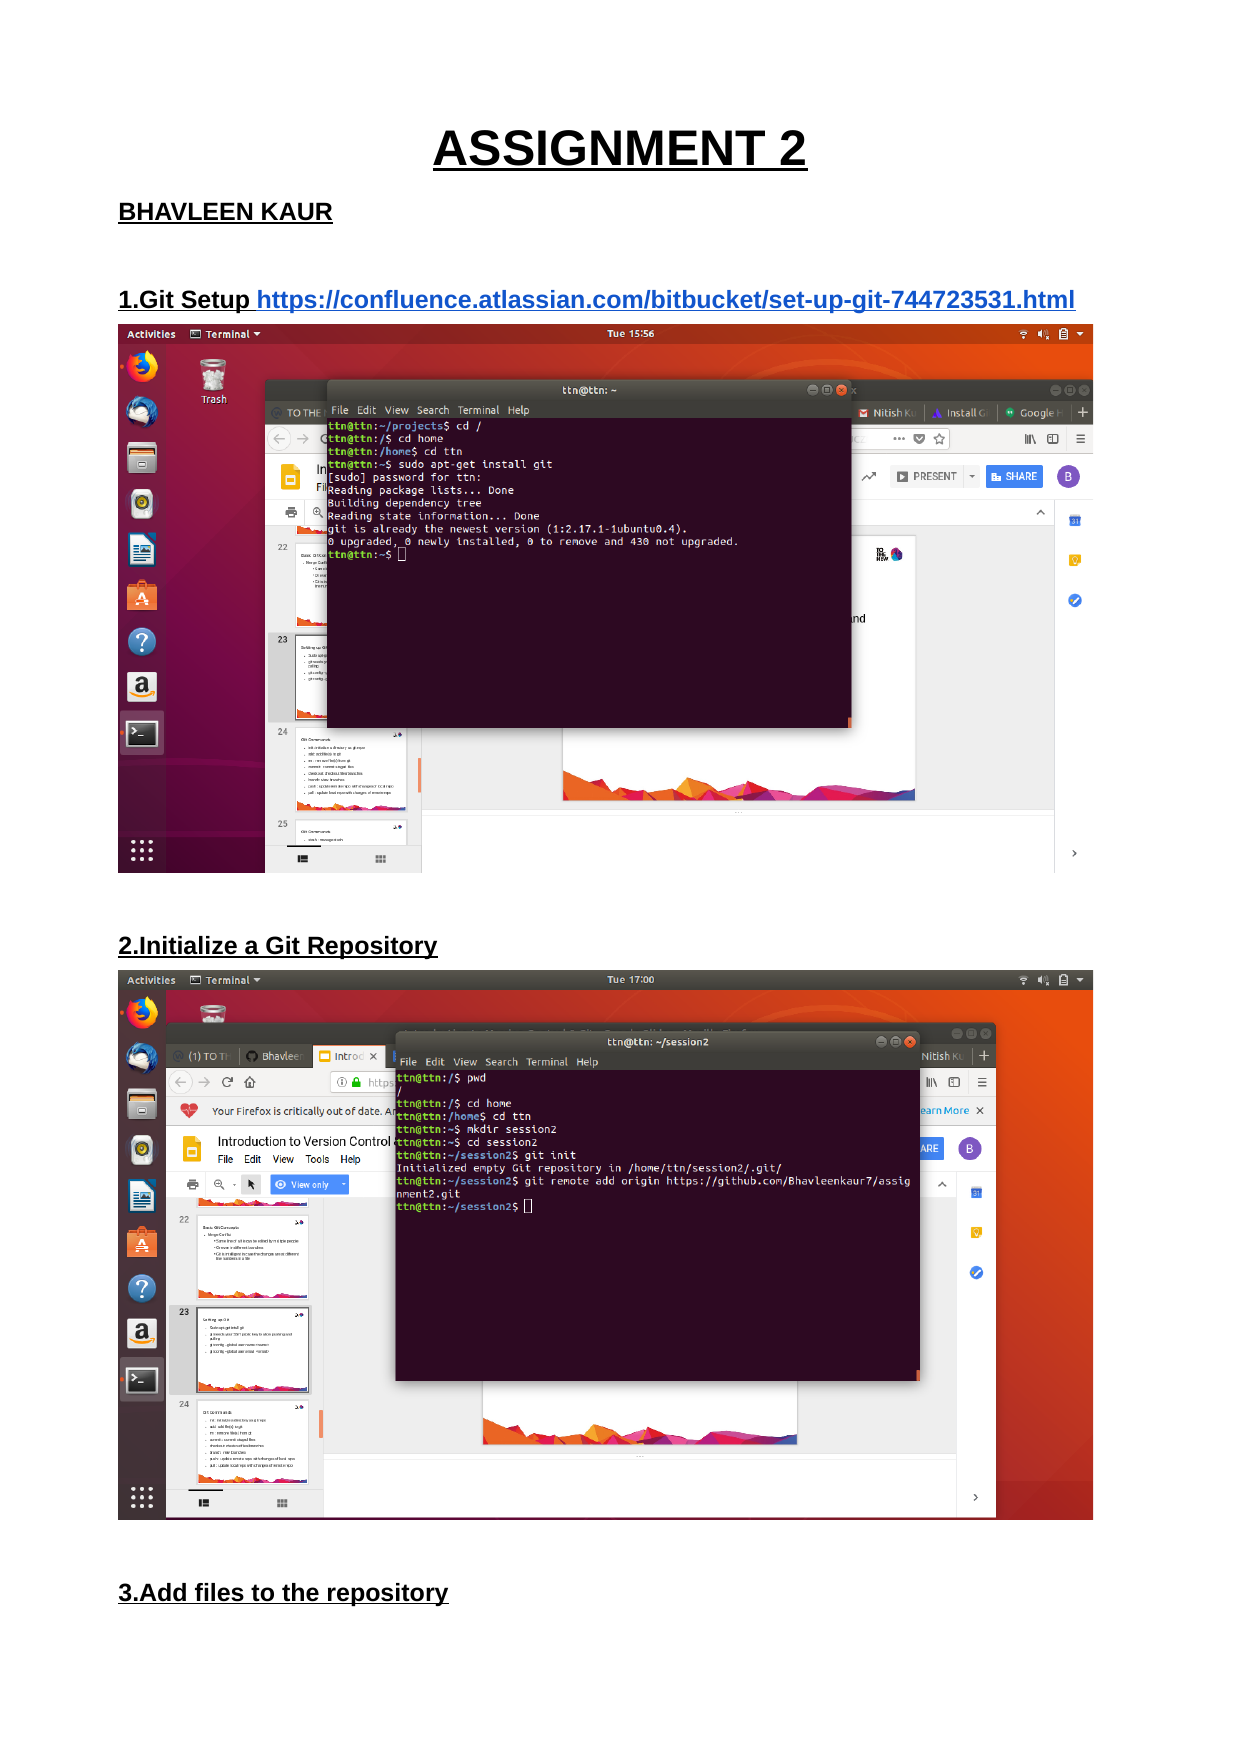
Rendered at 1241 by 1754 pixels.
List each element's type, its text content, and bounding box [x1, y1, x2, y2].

text 3.Add files to the repository [118, 1578, 1122, 1606]
picture [118, 970, 1094, 1520]
picture [118, 324, 1094, 873]
text 2.Initialize a Git Repository [118, 931, 1122, 960]
text ASSIGNMENT 2 [118, 118, 1122, 176]
text 1.Git Setup https://confluence.atlassian.com/bitbucket/set-up-git-744723531.html [118, 284, 1122, 313]
text BHAVLEEN KAUR [118, 197, 1122, 226]
